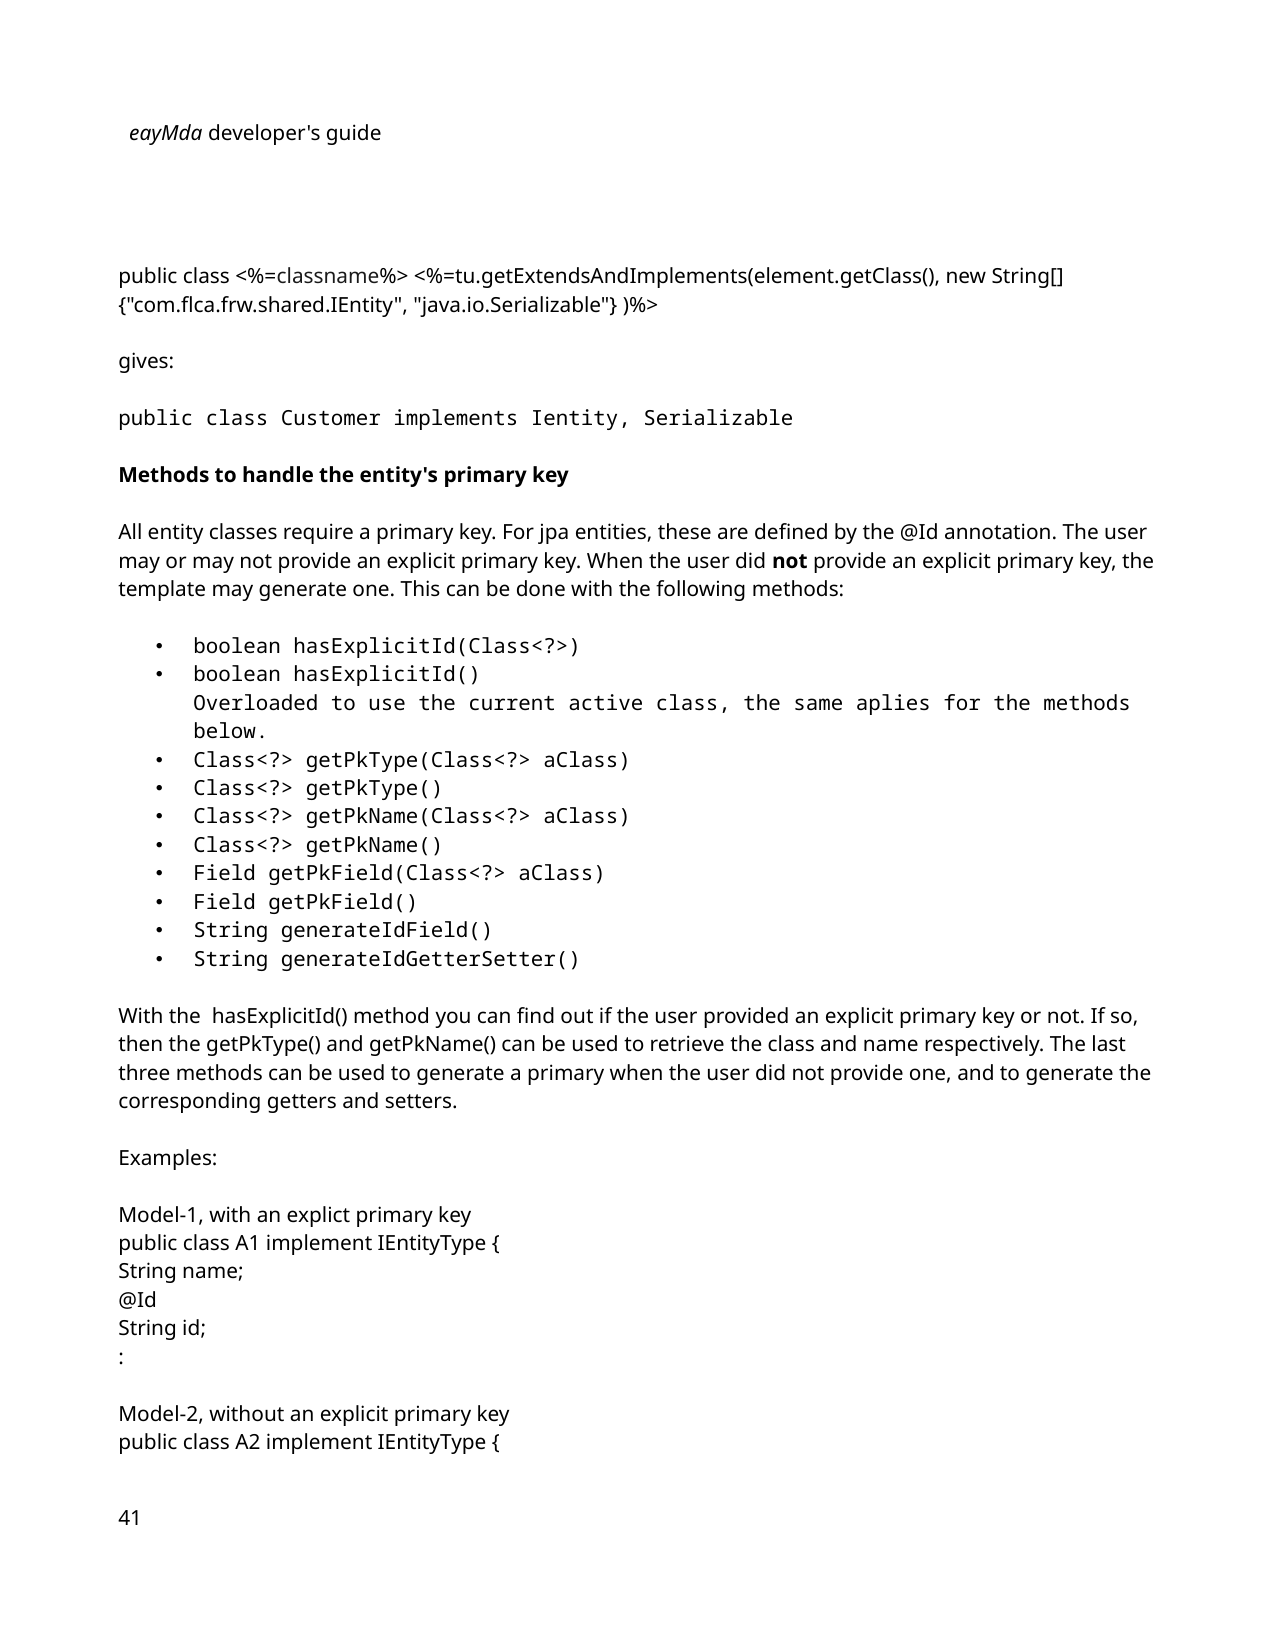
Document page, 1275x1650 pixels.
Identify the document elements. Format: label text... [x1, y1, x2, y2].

list Class<?> getPkName(Class<?> aClass) [156, 802, 1157, 830]
text Model-1, with an explict primary key [118, 1200, 1157, 1228]
text Methods to handle the entity's primary key [118, 460, 1157, 489]
text Examples: [118, 1143, 1157, 1171]
text public class A2 implement IEntityType { [118, 1427, 1157, 1456]
list Class<?> getPkType(Class<?> aClass) [156, 745, 1157, 773]
text String id; [118, 1313, 1157, 1342]
text All entity classes require a primary key. For jpa entities, these are defined by the @Id annotation. The user may or may not provide an explicit primary key. When the user did not provide an explicit primary key, the template may generate one. This can be done with the following methods: [118, 517, 1157, 603]
text With the hasExplicitId() method you can find out if the user provided an explicit primary key or not. If so, then the getPkType() and getPkName() can be used to retrieve the class and name respectively. The last three methods can be used to generate a primary when the user did not provide one, and to generate the corresponding getters and setters. [118, 1001, 1157, 1114]
list Class<?> getPkName() [156, 830, 1157, 858]
text @Id [118, 1285, 1157, 1313]
text public class A1 implement IEntityType { [118, 1228, 1157, 1257]
list String generateIdField() [156, 915, 1157, 944]
text public class <%=classname%> <%=tu.getExtendsAndImplements(element.getClass(), new String[] {"com.flca.frw.shared.IEntity", "java.io.Serializable"} )%> [118, 261, 1157, 318]
list Field getPkField(Class<?> aClass) [156, 858, 1157, 887]
list boolean hasExplicitId() Overloaded to use the current active class, the same aplies for the methods below. [156, 659, 1157, 745]
list String generateIdGetterSetter() [156, 944, 1157, 972]
list Field getPkField() [156, 887, 1157, 915]
text public class Customer implements Ientity, Serializable [118, 403, 1157, 432]
text String name; [118, 1257, 1157, 1285]
text gives: [118, 347, 1157, 375]
list boolean hasExplicitId(Class<?>) [156, 631, 1157, 659]
list Class<?> getPkType() [156, 773, 1157, 802]
text : [118, 1342, 1157, 1370]
text Model-2, without an explicit primary key [118, 1399, 1157, 1427]
